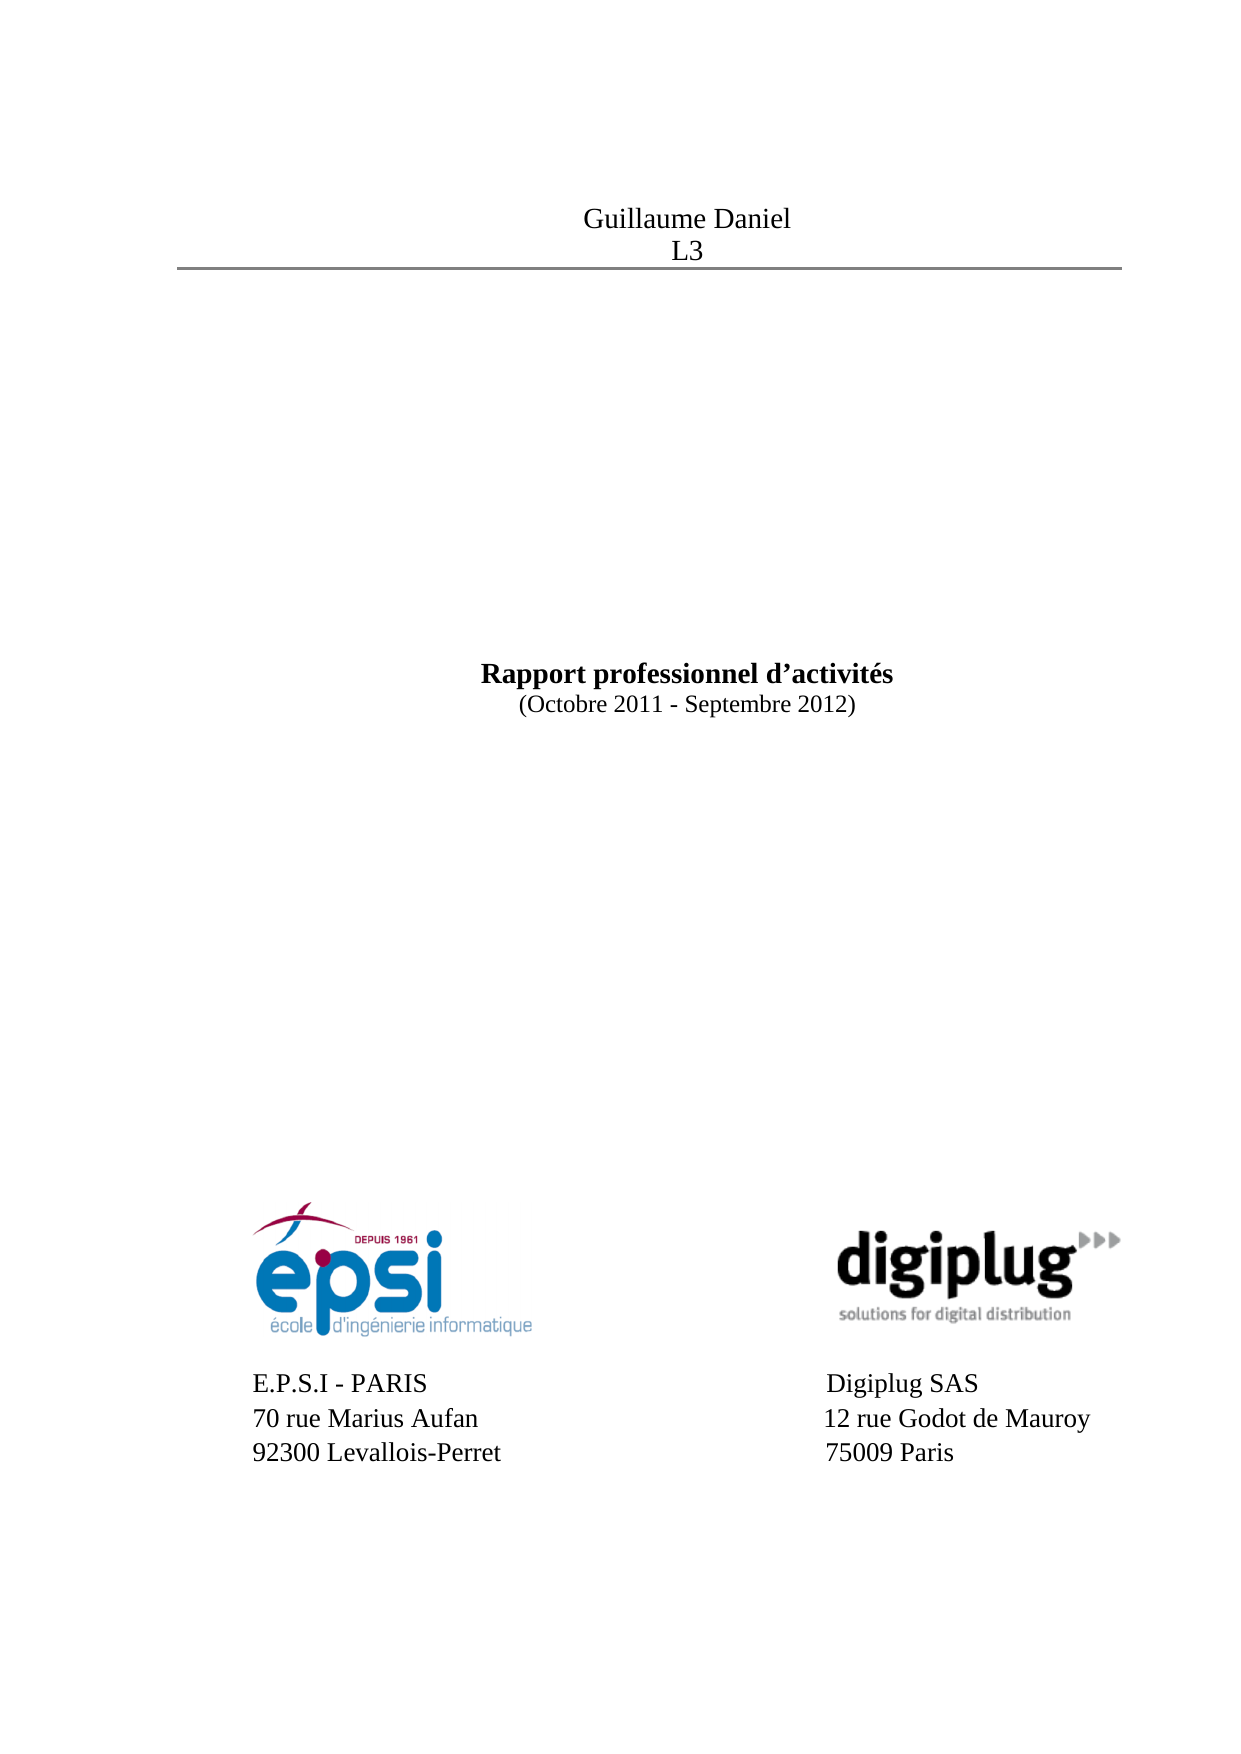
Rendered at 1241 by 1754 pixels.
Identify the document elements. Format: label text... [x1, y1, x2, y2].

text 92300 Levallois-Perret 75009 Paris [177, 1438, 1122, 1468]
text Guillaume Daniel [177, 202, 1122, 235]
picture [252, 1202, 532, 1337]
picture [830, 1223, 1129, 1329]
text L3 [177, 235, 1122, 267]
text Rapport professionnel d’activités [177, 658, 1122, 690]
text E.P.S.I - PARIS Digiplug SAS [177, 1369, 1122, 1399]
text 70 rue Marius Aufan 12 rue Godot de Mauroy [177, 1403, 1122, 1433]
text (Octobre 2011 - Septembre 2012) [177, 690, 1122, 718]
